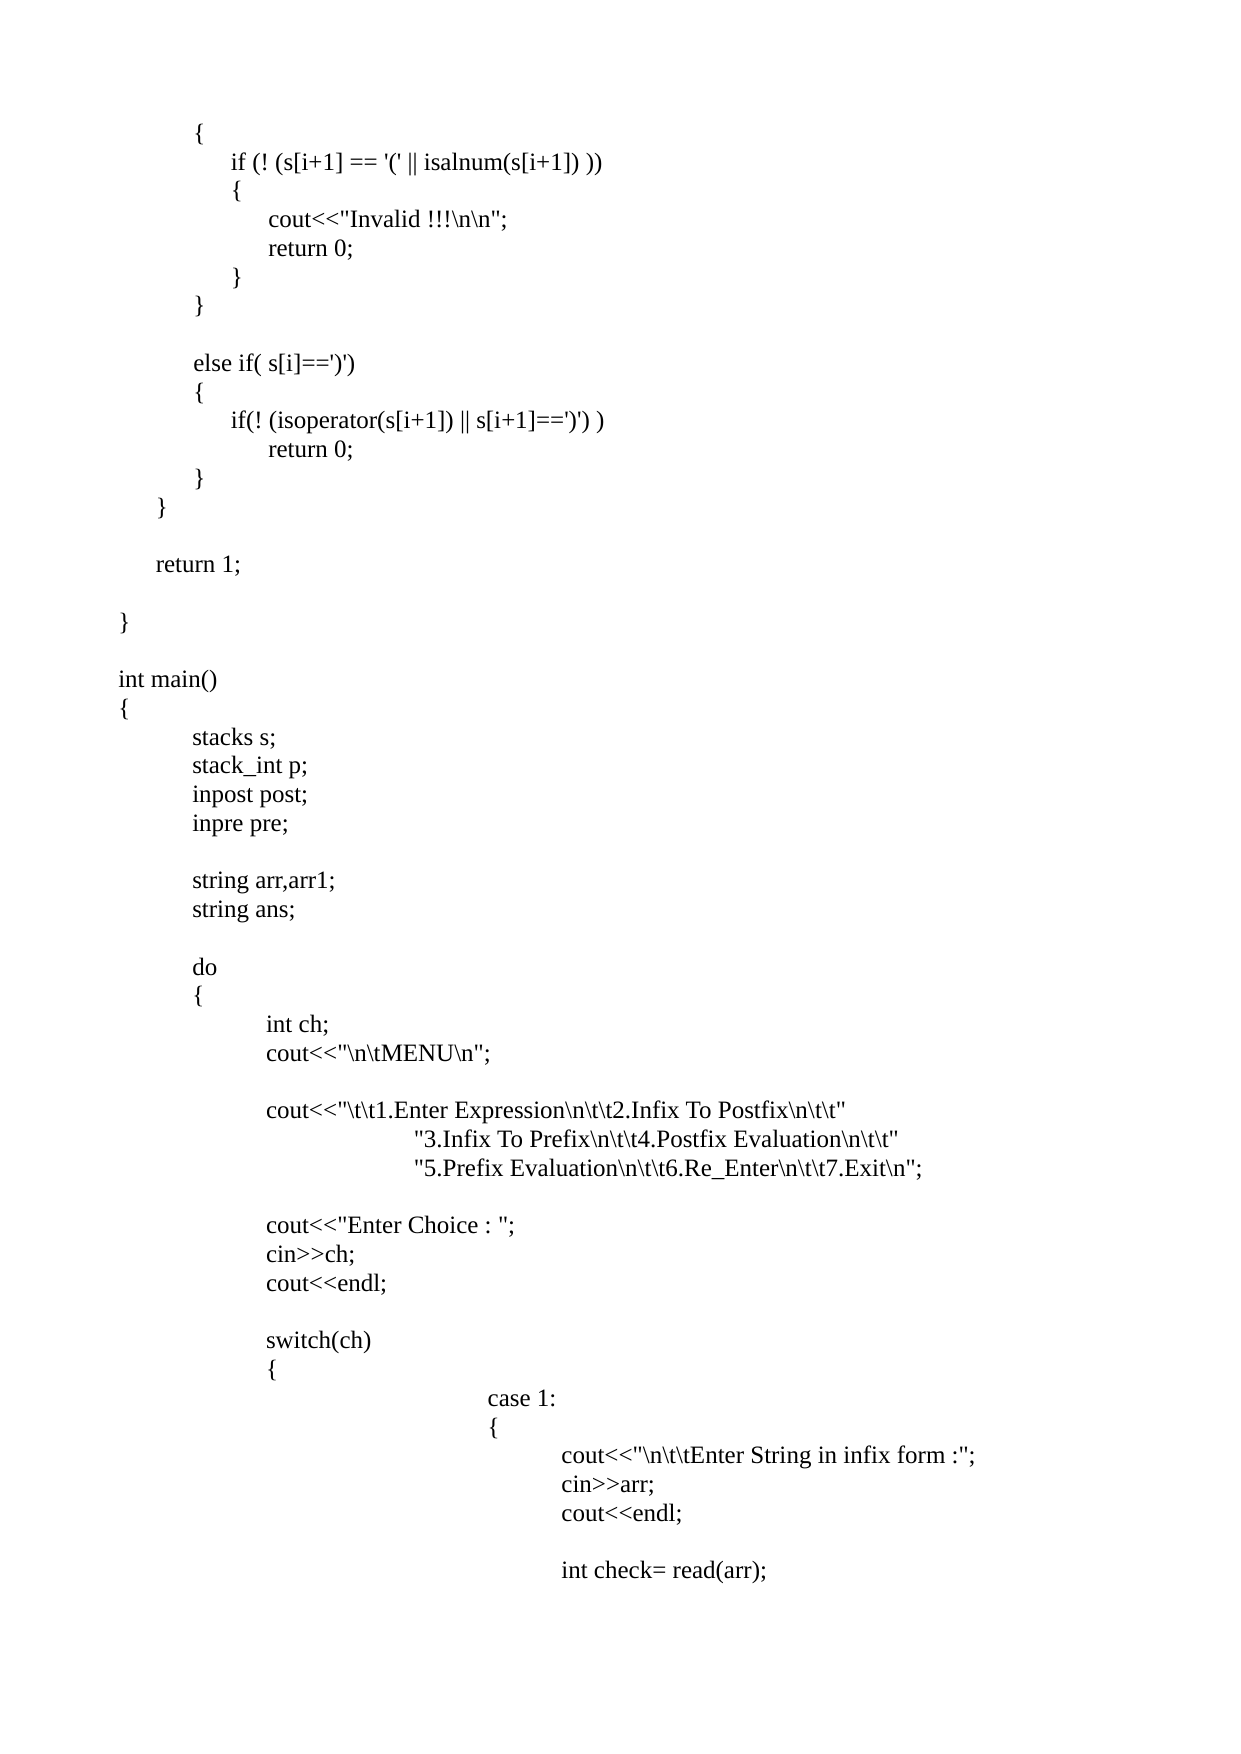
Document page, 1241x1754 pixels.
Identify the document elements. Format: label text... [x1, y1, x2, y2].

text } [118, 291, 1122, 319]
text stacks s; [118, 722, 1122, 751]
text } [118, 607, 1122, 636]
text string arr,arr1; [118, 866, 1122, 894]
text "5.Prefix Evaluation\n\t\t6.Re_Enter\n\t\t7.Exit\n"; [118, 1153, 1122, 1182]
text cout<<"\n\tMENU\n"; [118, 1038, 1122, 1067]
text int check= read(arr); [118, 1556, 1122, 1584]
text "3.Infix To Prefix\n\t\t4.Postfix Evaluation\n\t\t" [118, 1124, 1122, 1153]
text inpost post; [118, 779, 1122, 808]
text } [118, 463, 1122, 492]
text cout<<"Enter Choice : "; [118, 1211, 1122, 1239]
text cout<<endl; [118, 1498, 1122, 1527]
text { [118, 1412, 1122, 1441]
text if (! (s[i+1] == '(' || isalnum(s[i+1]) )) [118, 147, 1122, 176]
text cin>>ch; [118, 1239, 1122, 1268]
text cout<<"\t\t1.Enter Expression\n\t\t2.Infix To Postfix\n\t\t" [118, 1096, 1122, 1124]
text { [118, 118, 1122, 147]
text case 1: [118, 1383, 1122, 1412]
text cin>>arr; [118, 1469, 1122, 1498]
text cout<<"Invalid !!!\n\n"; [118, 204, 1122, 233]
text if(! (isoperator(s[i+1]) || s[i+1]==')') ) [118, 406, 1122, 434]
text int main() [118, 664, 1122, 693]
text { [118, 176, 1122, 204]
text { [118, 377, 1122, 406]
text cout<<endl; [118, 1268, 1122, 1297]
text stack_int p; [118, 751, 1122, 779]
text switch(ch) [118, 1326, 1122, 1354]
text int ch; [118, 1009, 1122, 1038]
text inpre pre; [118, 808, 1122, 837]
text string ans; [118, 894, 1122, 923]
text } [118, 262, 1122, 291]
text { [118, 981, 1122, 1009]
text { [118, 1354, 1122, 1383]
text cout<<"\n\t\tEnter String in infix form :"; [118, 1441, 1122, 1469]
text } [118, 492, 1122, 521]
text else if( s[i]==')') [118, 348, 1122, 377]
text do [118, 952, 1122, 981]
text return 1; [118, 549, 1122, 578]
text return 0; [118, 434, 1122, 463]
text return 0; [118, 233, 1122, 262]
text { [118, 693, 1122, 722]
